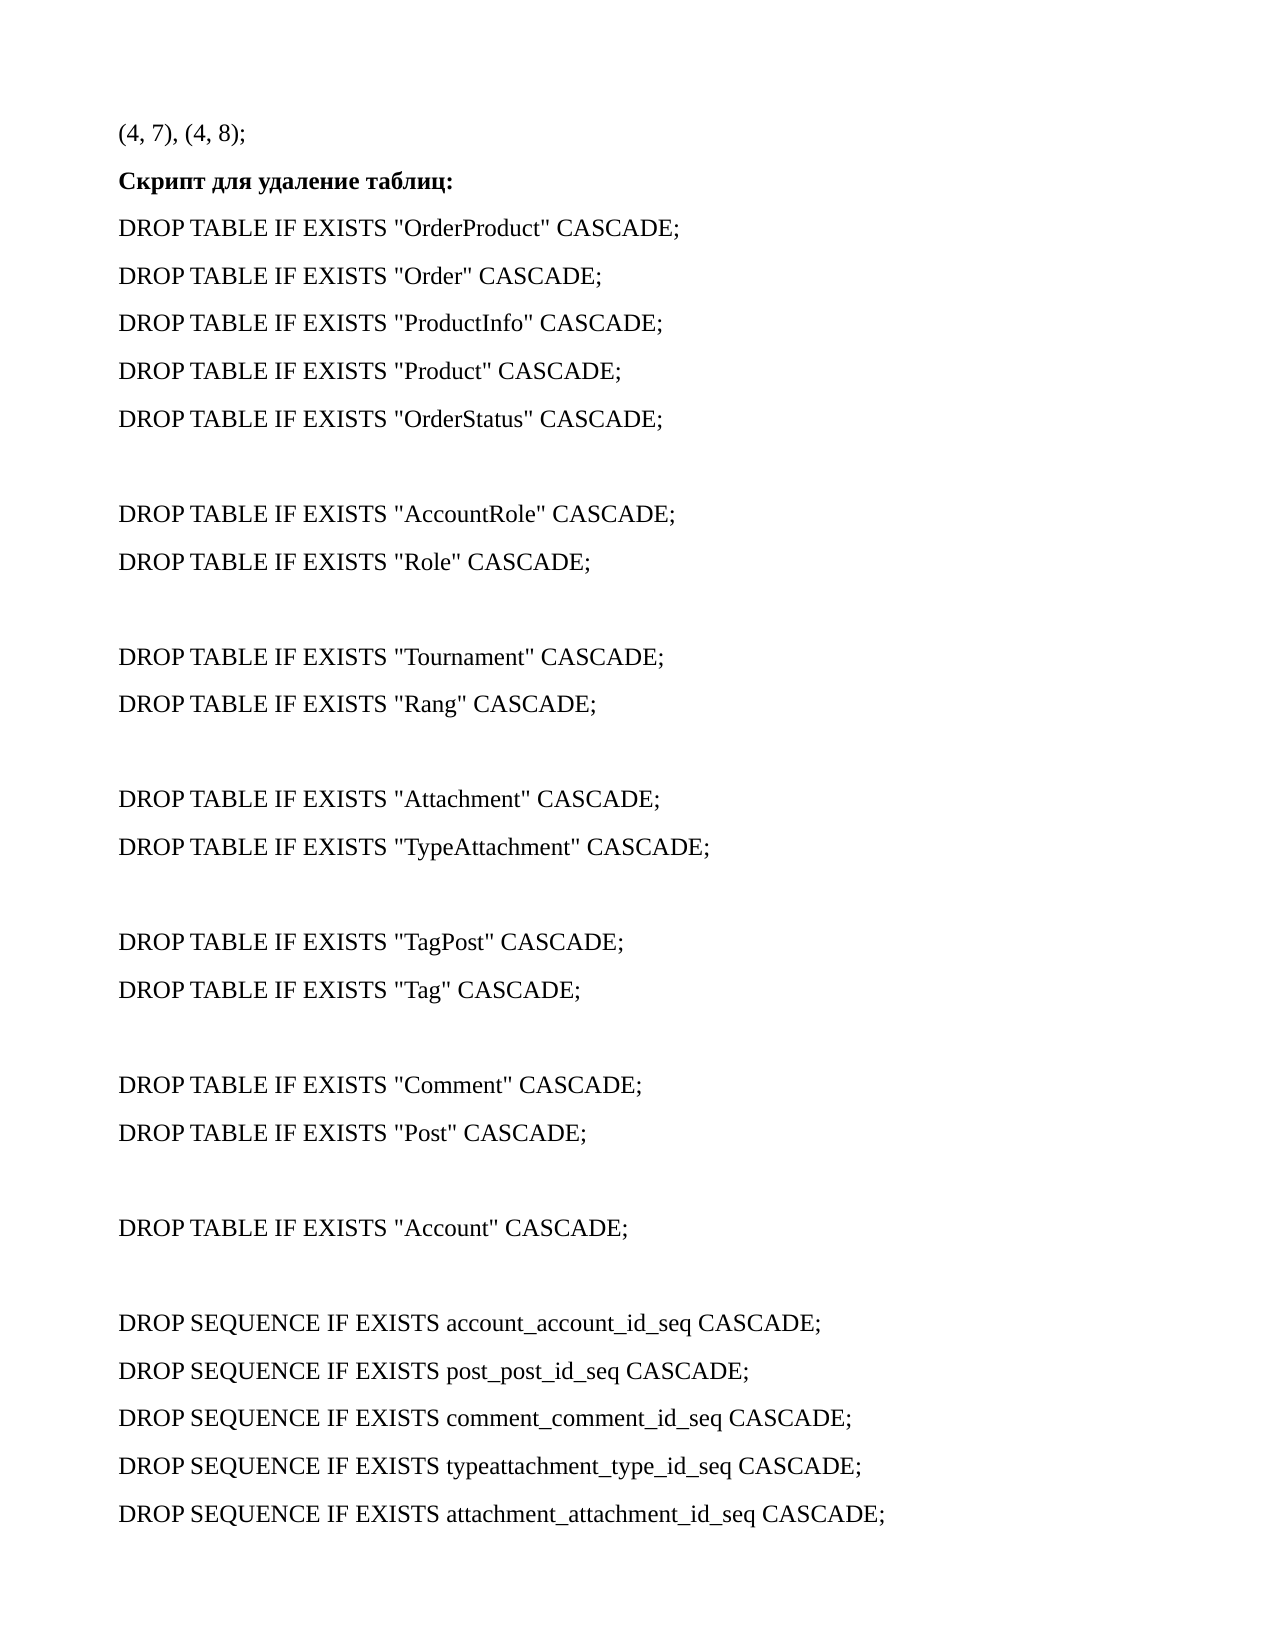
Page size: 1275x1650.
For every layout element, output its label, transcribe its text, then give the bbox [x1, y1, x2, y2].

text (4, 7), (4, 8); [118, 118, 1157, 147]
text DROP TABLE IF EXISTS "Attachment" CASCADE; [118, 784, 1157, 813]
text DROP SEQUENCE IF EXISTS attachment_attachment_id_seq CASCADE; [118, 1499, 1157, 1527]
text Скрипт для удаление таблиц: [118, 166, 1157, 194]
text DROP TABLE IF EXISTS "Order" CASCADE; [118, 261, 1157, 290]
text DROP TABLE IF EXISTS "OrderProduct" CASCADE; [118, 213, 1157, 242]
text DROP TABLE IF EXISTS "Product" CASCADE; [118, 356, 1157, 385]
text DROP TABLE IF EXISTS "TagPost" CASCADE; [118, 927, 1157, 956]
text DROP TABLE IF EXISTS "Role" CASCADE; [118, 547, 1157, 575]
text DROP TABLE IF EXISTS "Post" CASCADE; [118, 1118, 1157, 1147]
text DROP TABLE IF EXISTS "Rang" CASCADE; [118, 689, 1157, 718]
text DROP TABLE IF EXISTS "TypeAttachment" CASCADE; [118, 832, 1157, 861]
text DROP TABLE IF EXISTS "AccountRole" CASCADE; [118, 499, 1157, 528]
text DROP SEQUENCE IF EXISTS account_account_id_seq CASCADE; [118, 1308, 1157, 1337]
text DROP SEQUENCE IF EXISTS comment_comment_id_seq CASCADE; [118, 1403, 1157, 1432]
text DROP TABLE IF EXISTS "Tag" CASCADE; [118, 975, 1157, 1004]
text DROP TABLE IF EXISTS "OrderStatus" CASCADE; [118, 404, 1157, 432]
text DROP TABLE IF EXISTS "Tournament" CASCADE; [118, 642, 1157, 671]
text DROP SEQUENCE IF EXISTS post_post_id_seq CASCADE; [118, 1356, 1157, 1384]
text DROP TABLE IF EXISTS "Account" CASCADE; [118, 1213, 1157, 1242]
text DROP TABLE IF EXISTS "Comment" CASCADE; [118, 1070, 1157, 1099]
text DROP SEQUENCE IF EXISTS typeattachment_type_id_seq CASCADE; [118, 1451, 1157, 1480]
text DROP TABLE IF EXISTS "ProductInfo" CASCADE; [118, 308, 1157, 337]
